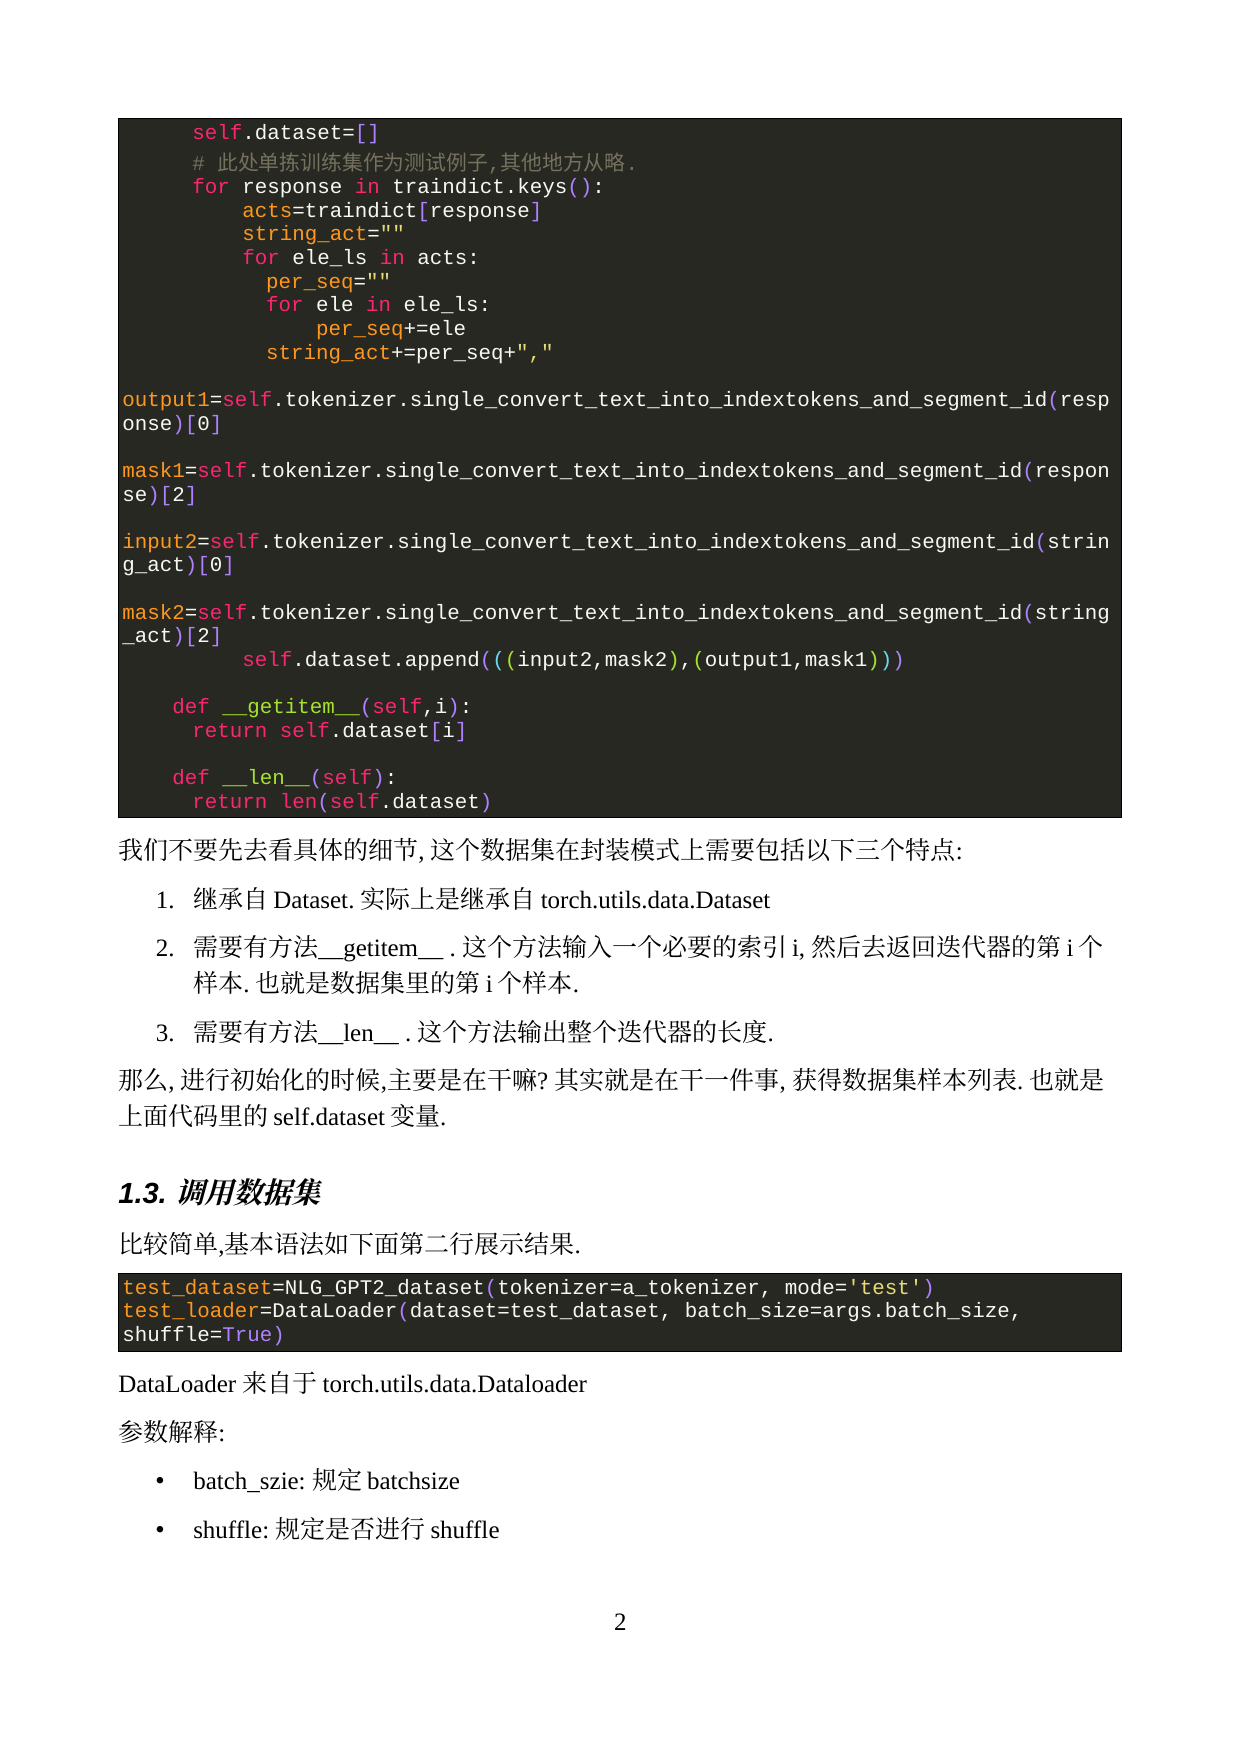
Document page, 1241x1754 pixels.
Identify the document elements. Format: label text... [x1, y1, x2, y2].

text self.dataset=[] [119, 119, 1121, 142]
text for ele in ele_ls: [119, 290, 1121, 314]
list 需要有方法__len__ . 这个方法输出整个迭代器的长度. [156, 1012, 1122, 1048]
text per_seq="" [119, 267, 1121, 290]
list 继承自Dataset. 实际上是继承自torch.utils.data.Dataset [156, 879, 1122, 915]
text mask2=self.tokenizer.single_convert_text_into_indextokens_and_segment_id(string_act)[2] [119, 574, 1121, 645]
text 我们不要先去看具体的细节, 这个数据集在封装模式上需要包括以下三个特点: [118, 831, 1122, 867]
text string_act+=per_seq+"," [119, 338, 1121, 361]
text 那么, 进行初始化的时候,主要是在干嘛? 其实就是在干一件事, 获得数据集样本列表. 也就是上面代码里的self.dataset变量. [118, 1061, 1122, 1132]
subtitle 调用数据集 [118, 1170, 1122, 1212]
text def __getitem__(self,i): [119, 692, 1121, 716]
text # 此处单拣训练集作为测试例子,其他地方从略. [119, 142, 1121, 172]
text test_loader=DataLoader(dataset=test_dataset, batch_size=args.batch_size, shuffle=True) [119, 1296, 1121, 1351]
text per_seq+=ele [119, 314, 1121, 338]
text mask1=self.tokenizer.single_convert_text_into_indextokens_and_segment_id(response)[2] [119, 432, 1121, 503]
text input2=self.tokenizer.single_convert_text_into_indextokens_and_segment_id(string_act)[0] [119, 503, 1121, 574]
list shuffle: 规定是否进行shuffle [156, 1509, 1122, 1545]
text acts=traindict[response] [119, 196, 1121, 219]
text return self.dataset[i] [119, 716, 1121, 740]
text for ele_ls in acts: [119, 243, 1121, 267]
text DataLoader 来自于torch.utils.data.Dataloader [118, 1364, 1122, 1400]
list 需要有方法__getitem__ . 这个方法输入一个必要的索引i, 然后去返回迭代器的第i个样本. 也就是数据集里的第i个样本. [156, 928, 1122, 1000]
text output1=self.tokenizer.single_convert_text_into_indextokens_and_segment_id(response)[0] [119, 361, 1121, 432]
text def __len__(self): [119, 763, 1121, 787]
text 比较简单,基本语法如下面第二行展示结果. [118, 1224, 1122, 1260]
text return len(self.dataset) [119, 787, 1121, 817]
text string_act="" [119, 219, 1121, 243]
text 参数解释: [118, 1412, 1122, 1448]
text self.dataset.append(((input2,mask2),(output1,mask1))) [119, 645, 1121, 669]
list batch_szie: 规定batchsize [156, 1461, 1122, 1497]
text test_dataset=NLG_GPT2_dataset(tokenizer=a_tokenizer, mode='test') [119, 1274, 1121, 1296]
text for response in traindict.keys(): [119, 172, 1121, 196]
